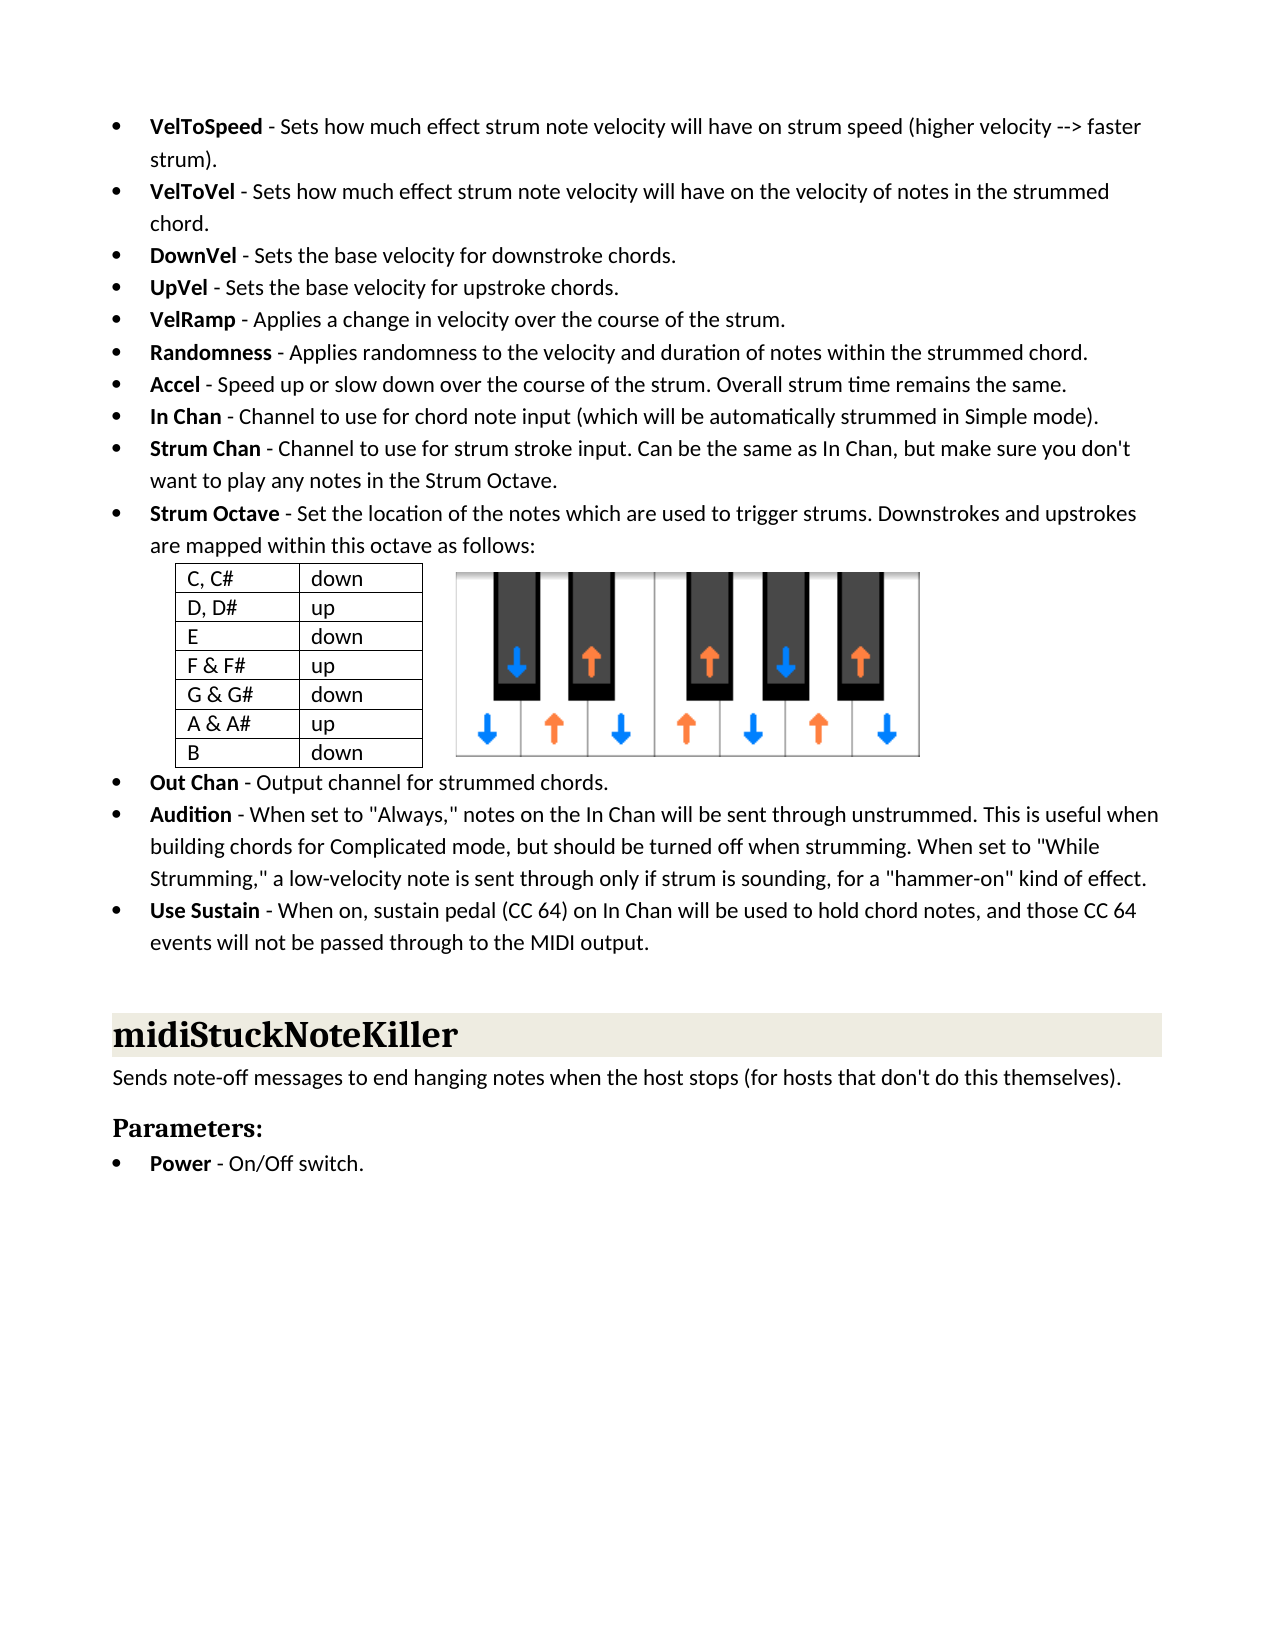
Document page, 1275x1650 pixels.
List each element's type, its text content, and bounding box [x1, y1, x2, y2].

list DownVel - Sets the base velocity for downstroke chords. [112, 241, 1162, 269]
table_cell down [300, 622, 422, 650]
table_cell F & F# [176, 651, 299, 679]
picture [455, 572, 920, 757]
list Use Sustain - When on, sustain pedal (CC 64) on In Chan will be used to hold chord notes, and those CC 64 events will not be passed through to the MIDI output. [112, 896, 1162, 957]
table_cell down [300, 680, 422, 708]
list VelToVel - Sets how much effect strum note velocity will have on the velocity of notes in the strummed chord. [112, 177, 1162, 237]
list Audition - When set to "Always," notes on the In Chan will be sent through unstrummed. This is useful when building chords for Complicated mode, but should be turned off when strumming. When set to "While Strumming," a low-velocity note is sent through only if strum is sounding, for a "hammer-on" kind of effect. [112, 800, 1162, 892]
list Power - On/Off switch. [112, 1149, 1162, 1177]
list VelRamp - Applies a change in velocity over the course of the strum. [112, 306, 1162, 334]
table_cell up [300, 710, 422, 737]
table_cell E [176, 622, 299, 650]
list Out Chan - Output channel for strummed chords. [112, 768, 1162, 796]
table_header down [300, 564, 422, 592]
list Strum Octave - Set the location of the notes which are used to trigger strums. Downstrokes and upstrokes are mapped within this octave as follows: [112, 499, 1162, 559]
table_cell B [176, 739, 299, 767]
list In Chan - Channel to use for chord note input (which will be automatically strummed in Simple mode). [112, 402, 1162, 430]
list Randomness - Applies randomness to the velocity and duration of notes within the strummed chord. [112, 338, 1162, 366]
table_cell up [300, 651, 422, 679]
list VelToSpeed - Sets how much effect strum note velocity will have on strum speed (higher velocity --> faster strum). [112, 112, 1162, 173]
table_header C, C# [176, 564, 299, 592]
table_cell D, D# [176, 593, 299, 621]
table_cell A & A# [176, 710, 299, 737]
text Sends note-off messages to end hanging notes when the host stops (for hosts that don't do this themselves). [112, 1063, 1162, 1091]
table_cell down [300, 739, 422, 767]
table_cell G & G# [176, 680, 299, 708]
table_cell up [300, 593, 422, 621]
list UpVel - Sets the base velocity for upstroke chords. [112, 273, 1162, 301]
subtitle midiStuckNoteKiller [112, 1013, 1162, 1057]
list Strum Chan - Channel to use for strum stroke input. Can be the same as In Chan, but make sure you don't want to play any notes in the Strum Octave. [112, 434, 1162, 494]
list Accel - Speed up or slow down over the course of the strum. Overall strum time remains the same. [112, 370, 1162, 398]
subtitle Parameters: [112, 1113, 1162, 1144]
